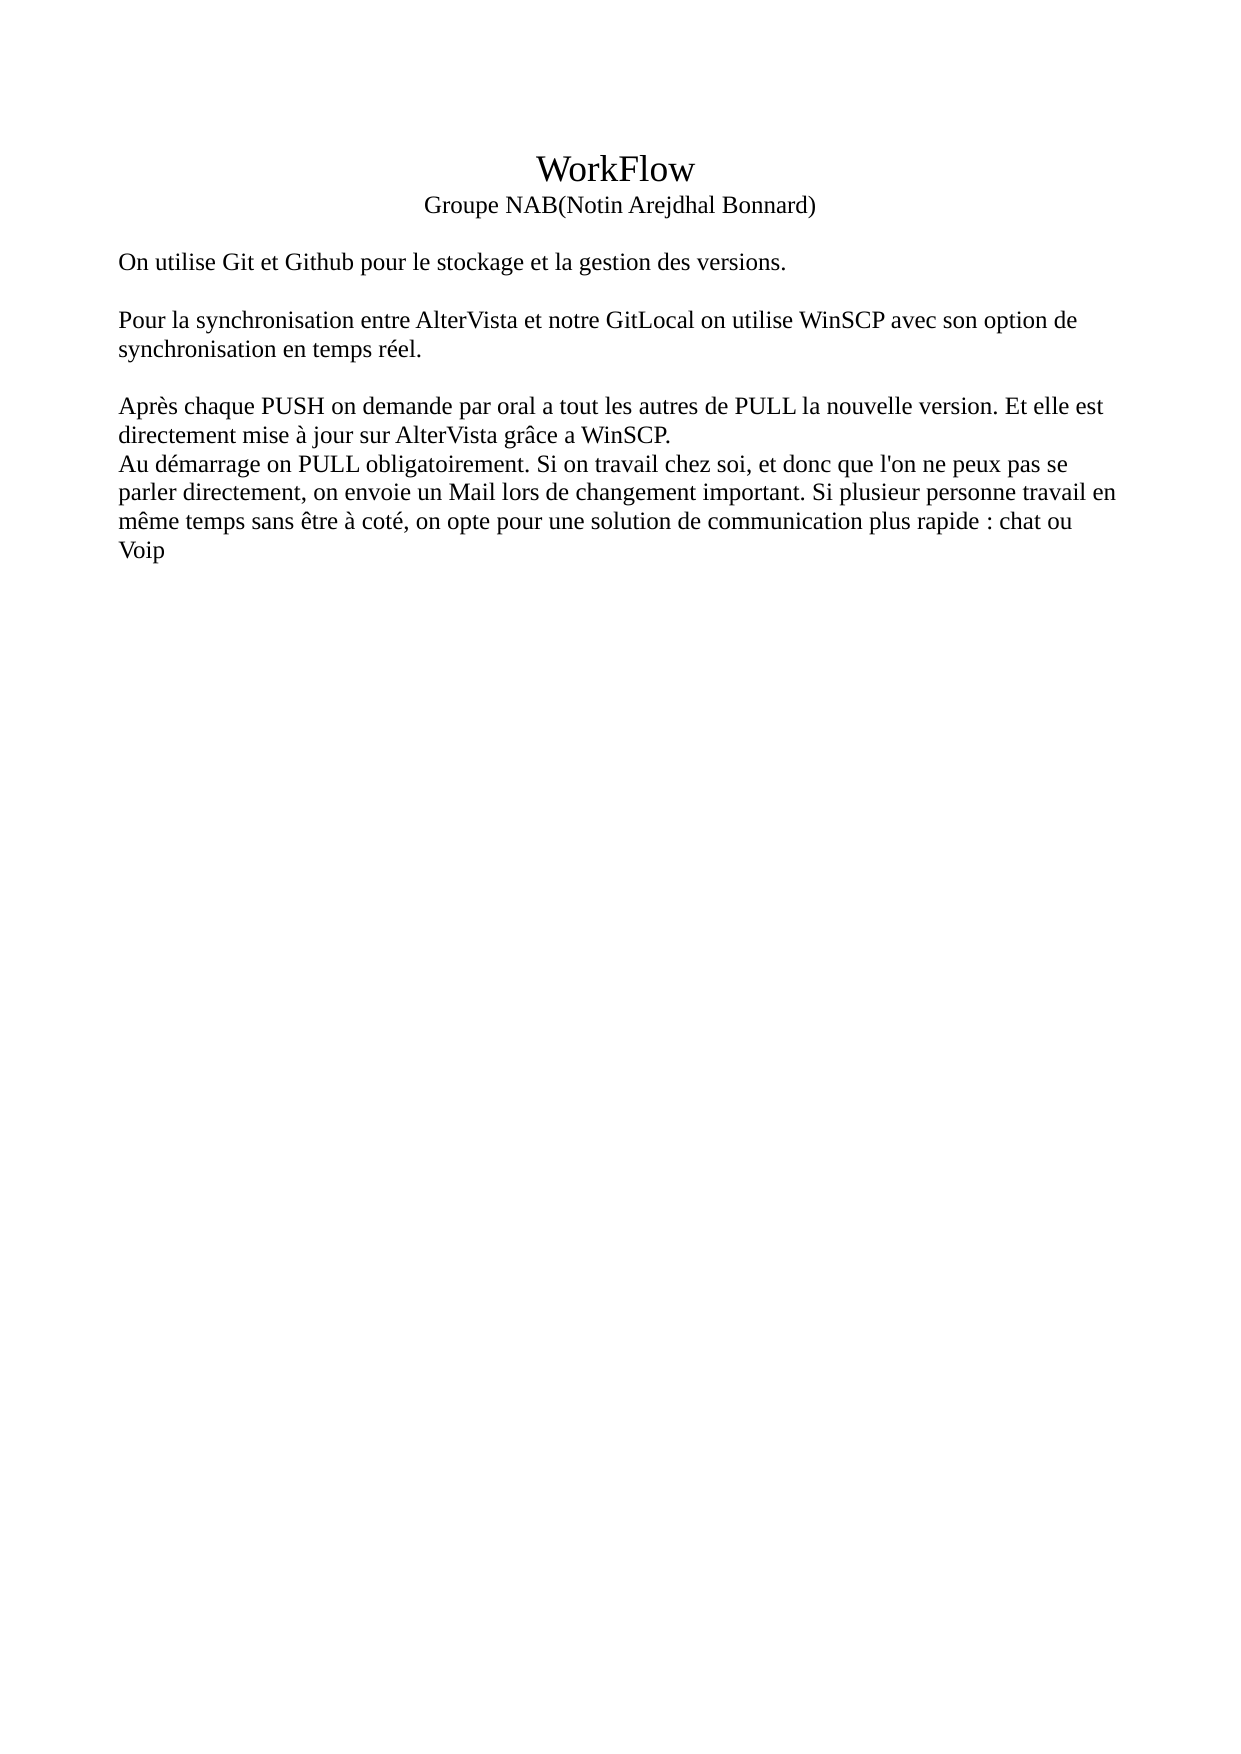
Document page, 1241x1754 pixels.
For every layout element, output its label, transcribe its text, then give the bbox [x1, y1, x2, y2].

text WorkFlow [118, 147, 1122, 190]
text Au démarrage on PULL obligatoirement. Si on travail chez soi, et donc que l'on ne peux pas se parler directement, on envoie un Mail lors de changement important. Si plusieur personne travail en même temps sans être à coté, on opte pour une solution de communication plus rapide : chat ou Voip [118, 449, 1122, 564]
text Groupe NAB(Notin Arejdhal Bonnard) [118, 190, 1122, 219]
text Après chaque PUSH on demande par oral a tout les autres de PULL la nouvelle version. Et elle est directement mise à jour sur AlterVista grâce a WinSCP. [118, 391, 1122, 449]
text Pour la synchronisation entre AlterVista et notre GitLocal on utilise WinSCP avec son option de synchronisation en temps réel. [118, 305, 1122, 362]
text On utilise Git et Github pour le stockage et la gestion des versions. [118, 247, 1122, 276]
